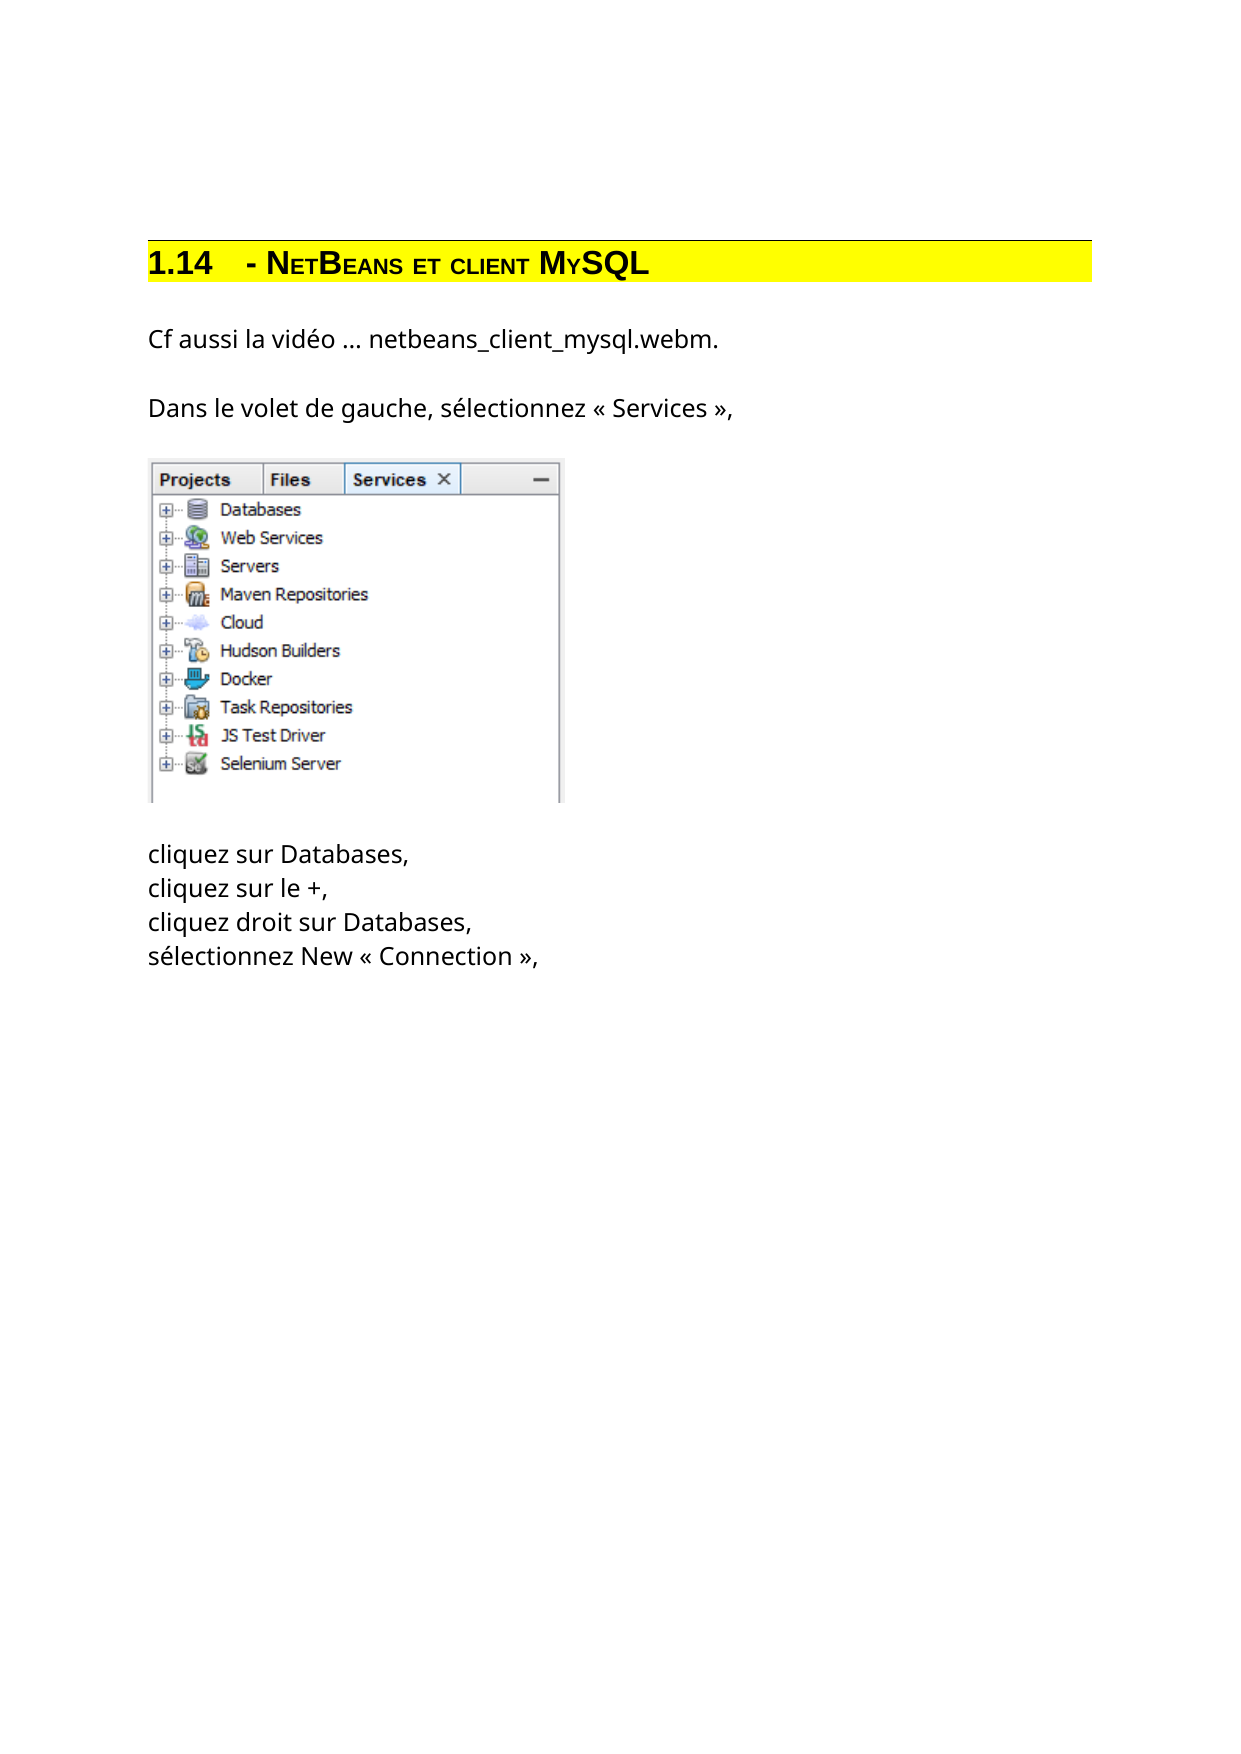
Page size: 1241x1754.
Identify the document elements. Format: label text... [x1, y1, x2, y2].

text cliquez sur Databases, [148, 836, 1092, 870]
text sélectionnez New « Connection », [148, 938, 1092, 972]
subtitle - NetBeans et client MySQL [148, 241, 1092, 282]
text Dans le volet de gauche, sélectionnez « Services », [148, 390, 1092, 424]
text cliquez sur le +, [148, 870, 1092, 904]
text cliquez droit sur Databases, [148, 904, 1092, 938]
picture [147, 458, 565, 803]
text Cf aussi la vidéo … netbeans_client_mysql.webm. [148, 322, 1092, 356]
